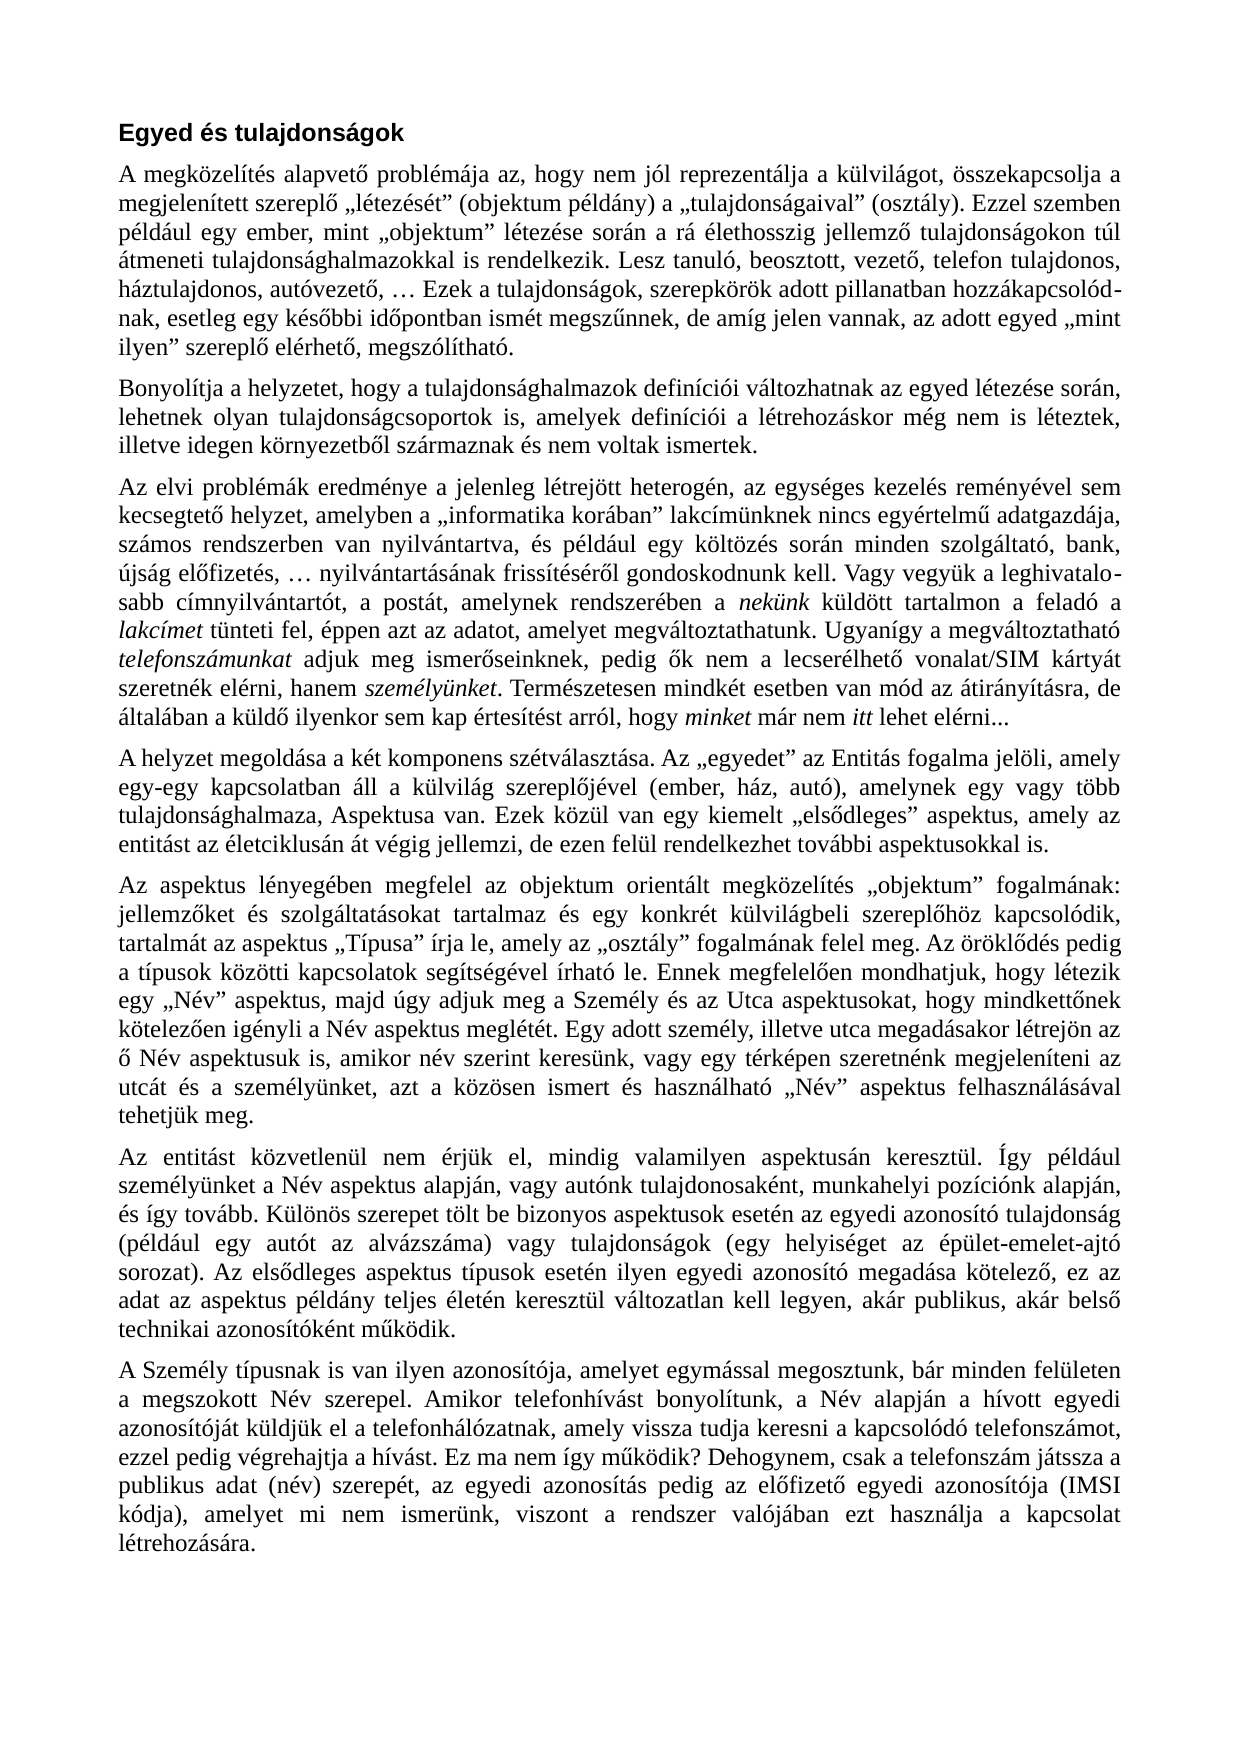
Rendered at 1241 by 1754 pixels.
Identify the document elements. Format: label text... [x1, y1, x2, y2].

text Az aspektus lényegében megfelel az objektum orientált megközelítés „objektum” fogalmának: jellemzőket és szolgáltatásokat tartalmaz és egy konkrét külvilágbeli szereplőhöz kapcsolódik, tartalmát az aspektus „Típusa” írja le, amely az „osztály” fogalmának felel meg. Az öröklődés pedig a típusok közötti kapcsolatok segítségével írható le. Ennek megfelelően mondhatjuk, hogy létezik egy „Név” aspektus, majd úgy adjuk meg a Személy és az Utca aspektusokat, hogy mindkettőnek kötelezően igényli a Név aspektus meglétét. Egy adott személy, illetve utca megadásakor létrejön az ő Név aspektusuk is, amikor név szerint keresünk, vagy egy térképen szeretnénk megjeleníteni az utcát és a személyünket, azt a közösen ismert és használható „Név” aspektus felhasználásával tehetjük meg. [118, 871, 1122, 1129]
text A helyzet megoldása a két komponens szétválasztása. Az „egyedet” az Entitás fogalma jelöli, amely egy-egy kapcsolatban áll a külvilág szereplőjével (ember, ház, autó), amelynek egy vagy több tulajdonsághalmaza, Aspektusa van. Ezek közül van egy kiemelt „elsődleges” aspektus, amely az entitást az életciklusán át végig jellemzi, de ezen felül rendelkezhet további aspektusokkal is. [118, 743, 1122, 858]
text Az elvi problémák eredménye a jelenleg létrejött heterogén, az egységes kezelés reményével sem kecsegtető helyzet, amelyben a „informatika korában” lakcímünknek nincs egyértelmű adatgazdája, számos rendszerben van nyilvántartva, és például egy költözés során minden szolgáltató, bank, újság előfizetés, … nyilvántartásának frissítéséről gondoskodnunk kell. Vagy vegyük a leghivatalo­sabb címnyilvántartót, a postát, amelynek rendszerében a nekünk küldött tartalmon a feladó a lakcímet tünteti fel, éppen azt az adatot, amelyet megváltoztathatunk. Ugyanígy a megváltoztatható telefonszámunkat adjuk meg ismerőseinknek, pedig ők nem a lecserélhető vonalat/SIM kártyát szeretnék elérni, hanem személyünket. Természetesen mindkét esetben van mód az átirányításra, de általában a küldő ilyenkor sem kap értesítést arról, hogy minket már nem itt lehet elérni... [118, 472, 1122, 731]
subtitle Egyed és tulajdonságok [118, 118, 1122, 147]
text Az entitást közvetlenül nem érjük el, mindig valamilyen aspektusán keresztül. Így például személyünket a Név aspektus alapján, vagy autónk tulajdonosaként, munkahelyi pozíciónk alapján, és így tovább. Különös szerepet tölt be bizonyos aspektusok esetén az egyedi azonosító tulajdonság (például egy autót az alvázszáma) vagy tulajdonságok (egy helyiséget az épület-emelet-ajtó sorozat). Az elsődleges aspektus típusok esetén ilyen egyedi azonosító megadása kötelező, ez az adat az aspektus példány teljes életén keresztül változatlan kell legyen, akár publikus, akár belső technikai azonosítóként működik. [118, 1142, 1122, 1343]
text A megközelítés alapvető problémája az, hogy nem jól reprezentálja a külvilágot, összekapcsolja a megjelenített szereplő „létezését” (objektum példány) a „tulajdonságaival” (osztály). Ezzel szemben például egy ember, mint „objektum” létezése során a rá élethosszig jellemző tulajdonságokon túl átmeneti tulajdonsághalmazokkal is rendelkezik. Lesz tanuló, beosztott, vezető, telefon tulajdonos, háztulajdonos, autóvezető, … Ezek a tulajdonságok, szerepkörök adott pillanatban hozzákapcsolód­nak, esetleg egy későbbi időpontban ismét megszűnnek, de amíg jelen vannak, az adott egyed „mint ilyen” szereplő elérhető, megszólítható. [118, 159, 1122, 361]
text A Személy típusnak is van ilyen azonosítója, amelyet egymással megosztunk, bár minden felületen a megszokott Név szerepel. Amikor telefonhívást bonyolítunk, a Név alapján a hívott egyedi azonosítóját küldjük el a telefonhálózatnak, amely vissza tudja keresni a kapcsolódó telefonszámot, ezzel pedig végrehajtja a hívást. Ez ma nem így működik? Dehogynem, csak a telefonszám játssza a publikus adat (név) szerepét, az egyedi azonosítás pedig az előfizető egyedi azonosítója (IMSI kódja), amelyet mi nem ismerünk, viszont a rendszer valójában ezt használja a kapcsolat létrehozására. [118, 1356, 1122, 1557]
text Bonyolítja a helyzetet, hogy a tulajdonsághalmazok definíciói változhatnak az egyed létezése során, lehetnek olyan tulajdonságcsoportok is, amelyek definíciói a létrehozáskor még nem is léteztek, illetve idegen környezetből származnak és nem voltak ismertek. [118, 373, 1122, 459]
